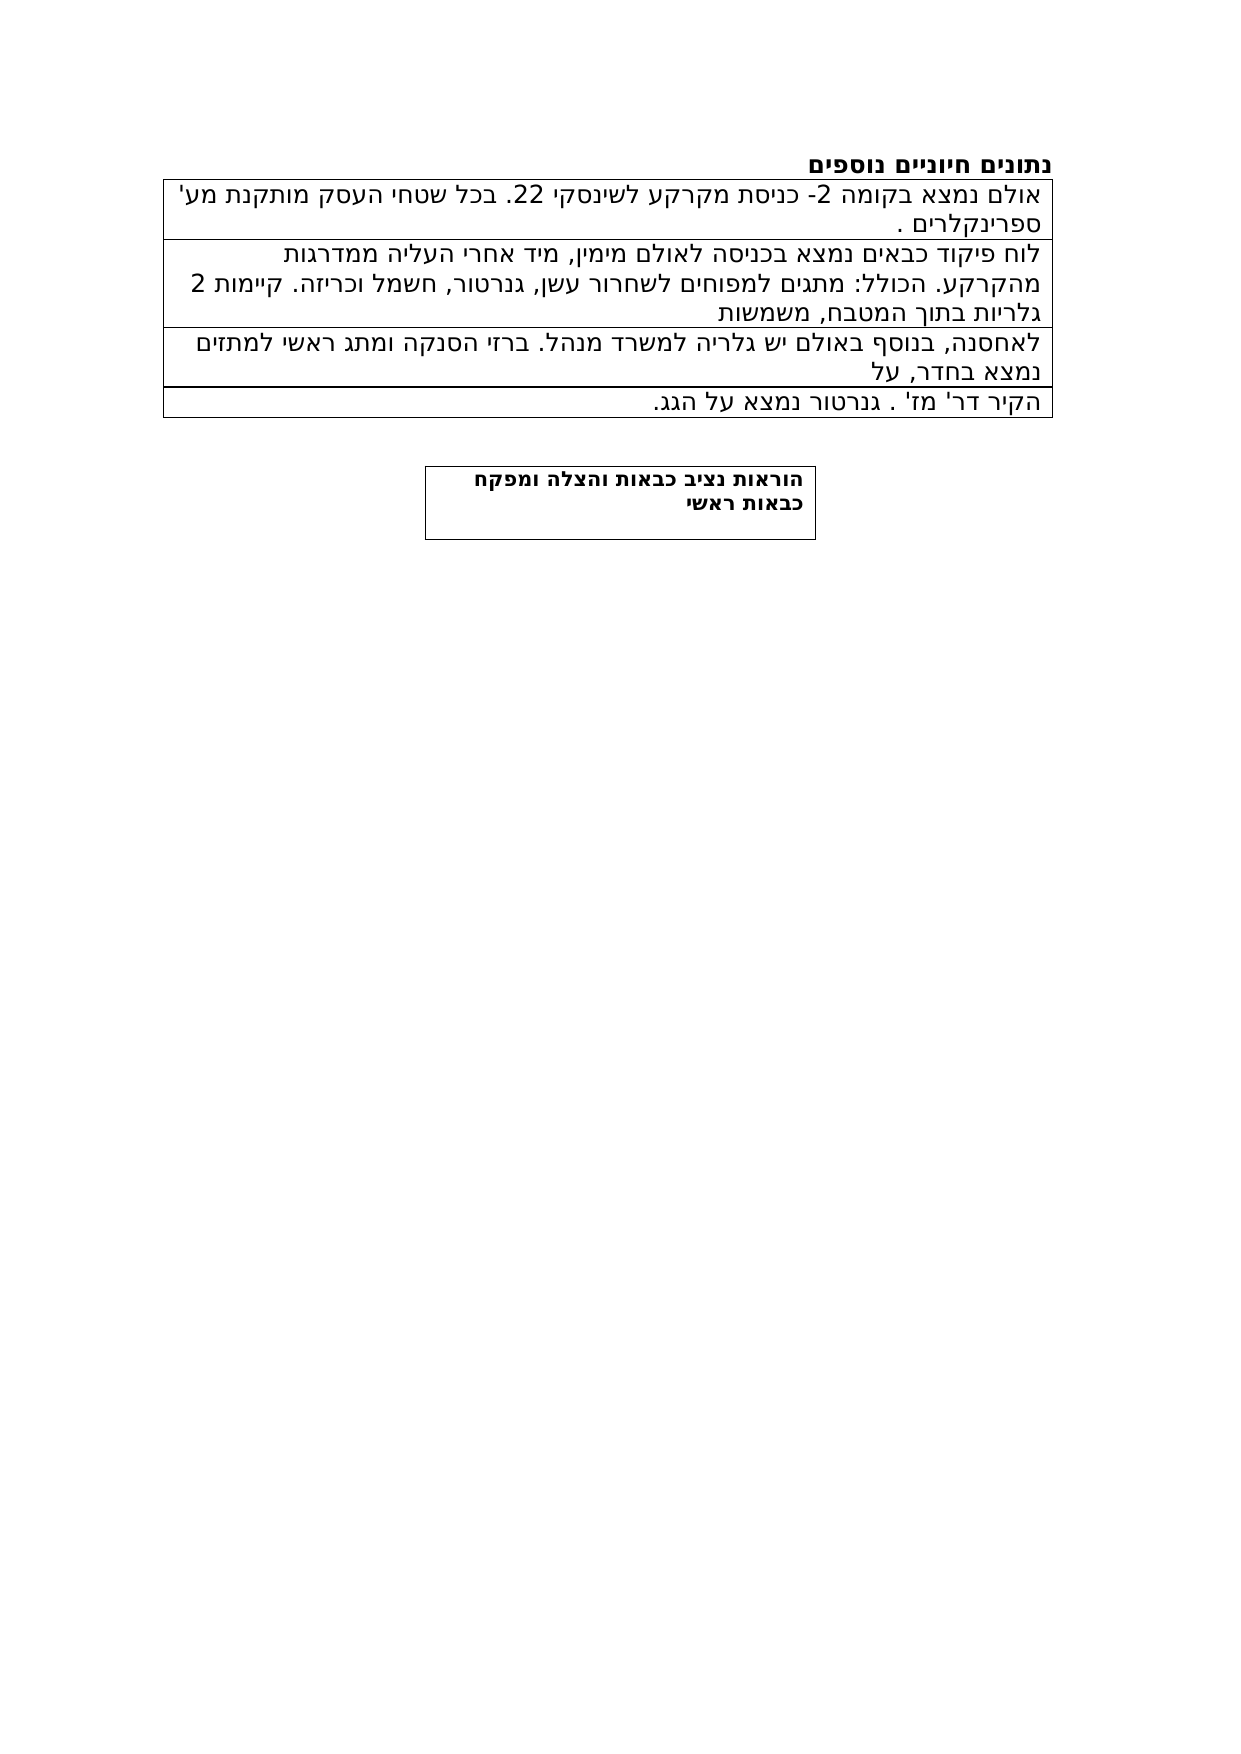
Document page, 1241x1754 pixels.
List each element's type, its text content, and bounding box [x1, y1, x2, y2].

table_cell הקיר דר' מז' . גנרטור נמצא על הגג. [164, 388, 1052, 417]
table_cell לוח פיקוד כבאים נמצא בכניסה לאולם מימין, מיד אחרי העליה ממדרגות מהקרקע. הכולל: מתגים למפוחים לשחרור עשן, גנרטור, חשמל וכריזה. קיימות 2 גלריות בתוך המטבח, משמשות [164, 240, 1052, 327]
table_header הוראות נציב כבאות והצלה ומפקח כבאות ראשי [426, 467, 815, 539]
table_cell לאחסנה, בנוסף באולם יש גלריה למשרד מנהל. ברזי הסנקה ומתג ראשי למתזים נמצא בחדר, על [164, 328, 1052, 386]
table_header אולם נמצא בקומה 2- כניסת מקרקע לשינסקי 22. בכל שטחי העסק מותקנת מע' ספרינקלרים . [164, 180, 1052, 238]
text נתונים חיוניים נוספים [187, 150, 1053, 179]
